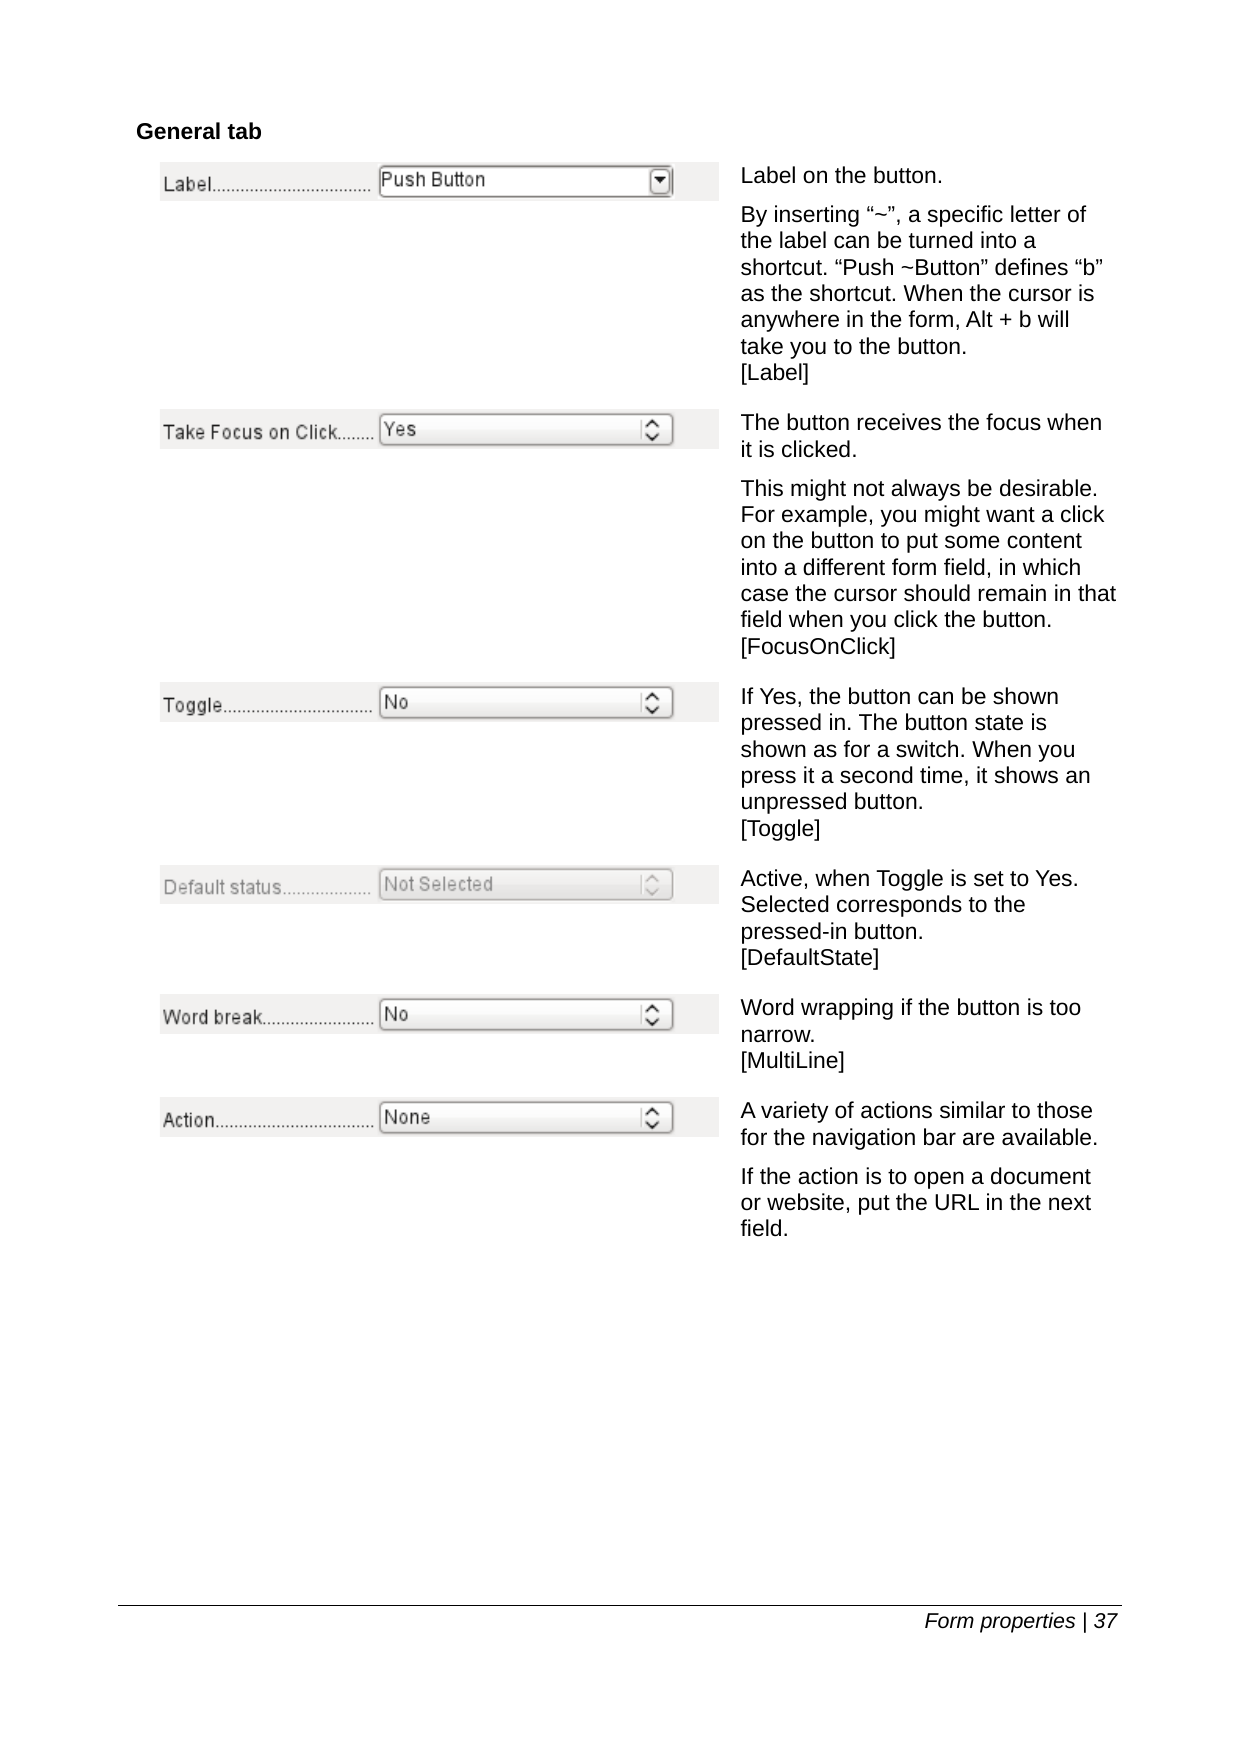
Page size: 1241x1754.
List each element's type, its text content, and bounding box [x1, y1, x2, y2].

table_cell Active, when Toggle is set to Yes. Selected corresponds to the pressed-in button. [DefaultState] [735, 859, 1122, 989]
picture [159, 682, 719, 722]
picture [159, 162, 719, 201]
table_cell [144, 989, 734, 1033]
text General tab [136, 118, 1122, 144]
table_cell The button receives the focus when it is clicked. This might not always be desirable. For example, you might want a click on the button to put some content into a different form field, in which case the cursor should remain in that field when you click the button. [FocusOnClick] [735, 404, 1122, 677]
table_cell [144, 1098, 734, 1260]
table_header [144, 156, 734, 403]
picture [159, 409, 719, 449]
table_header Label on the button. By inserting “~”, a specific letter of the label can be turned into a shortcut. “Push ~Button” defines “b” as the shortcut. When the cursor is anywhere in the form, Alt + b will take you to the button. [Label] [735, 156, 1122, 403]
table_cell Word wrapping if the button is too narrow. [MultiLine] [735, 989, 1122, 1092]
picture [159, 1097, 719, 1137]
table_cell [144, 677, 734, 859]
table_cell A variety of actions similar to those for the navigation bar are available. If the action is to open a document or website, put the URL in the next field. [735, 1092, 1122, 1260]
table_cell [144, 859, 734, 989]
table_cell [144, 404, 734, 677]
table_cell If Yes, the button can be shown pressed in. The button state is shown as for a switch. When you press it a second time, it shows an unpressed button. [Toggle] [735, 677, 1122, 859]
table_cell [144, 1034, 734, 1092]
picture [159, 865, 719, 904]
picture [159, 994, 719, 1034]
table_cell [144, 1092, 734, 1097]
